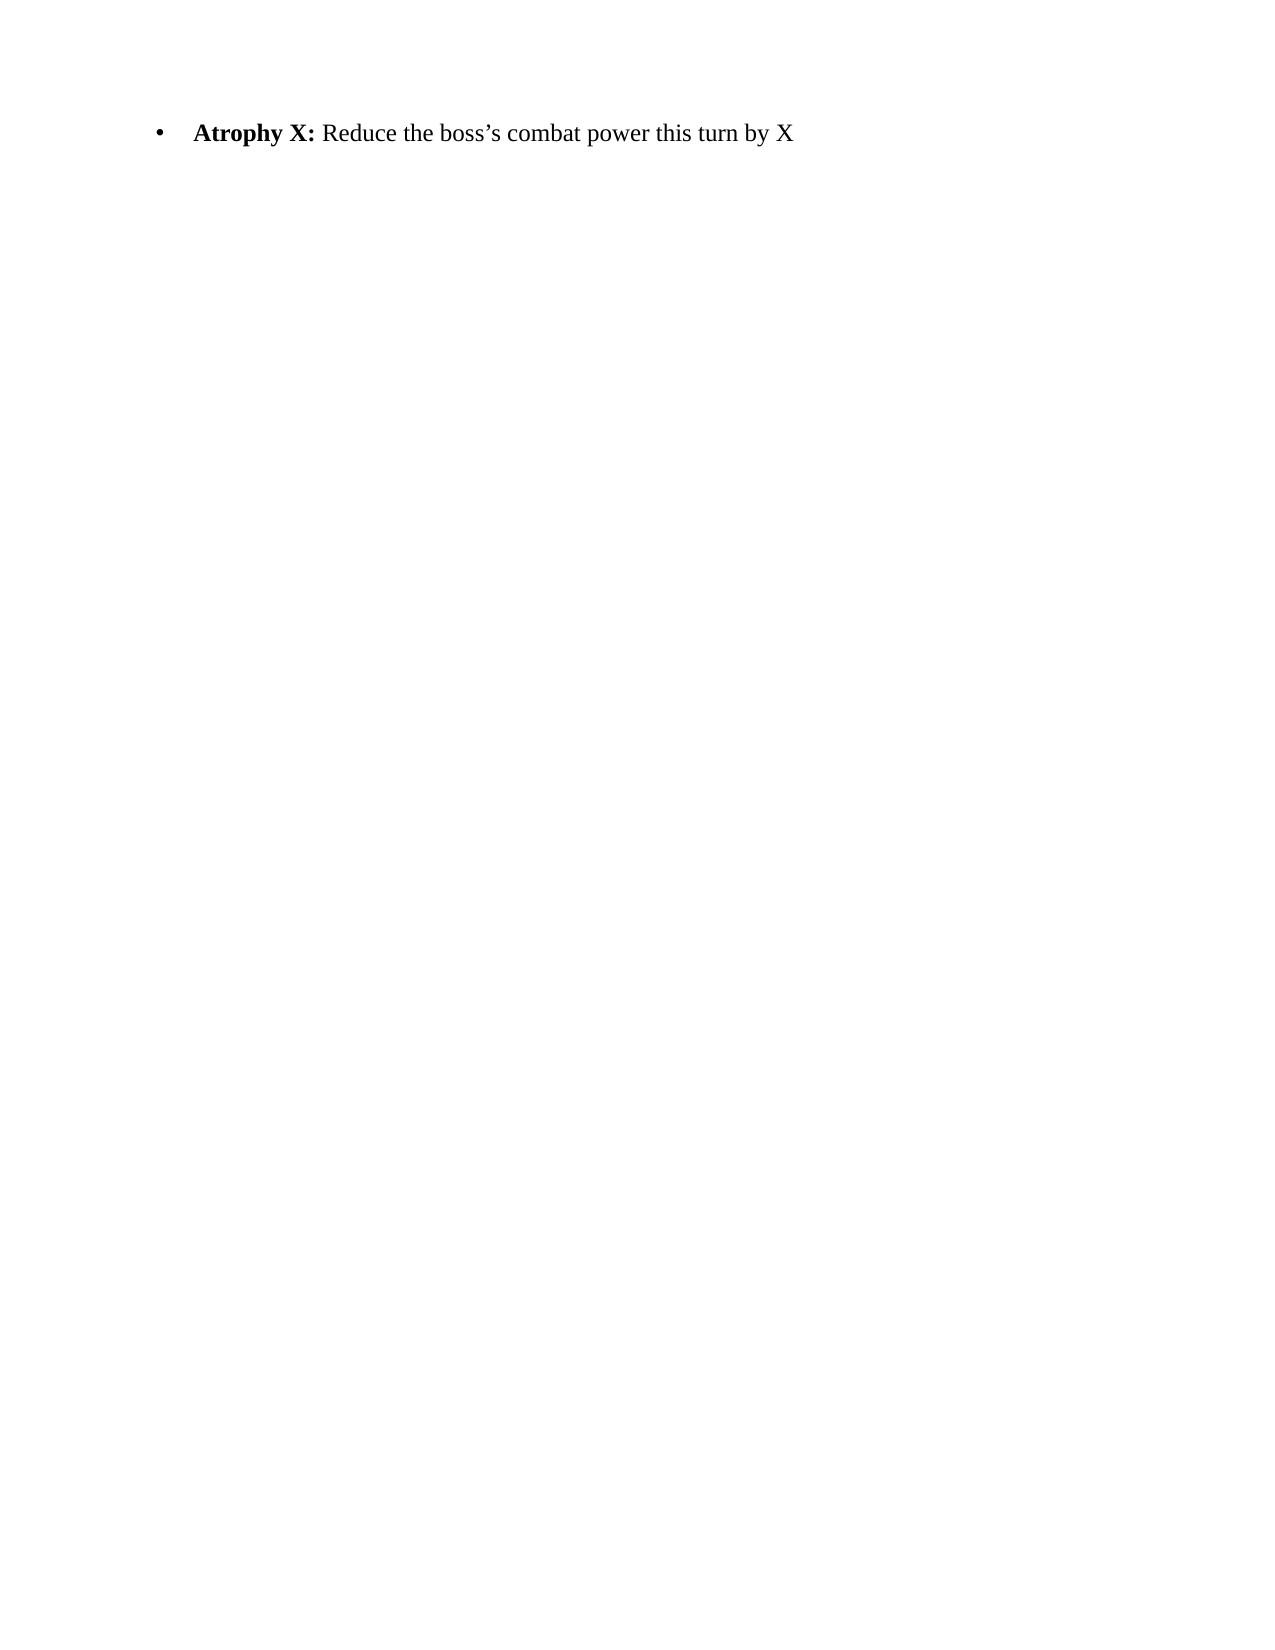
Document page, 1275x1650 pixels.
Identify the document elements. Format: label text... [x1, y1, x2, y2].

list Atrophy X: Reduce the boss’s combat power this turn by X [156, 118, 1157, 147]
